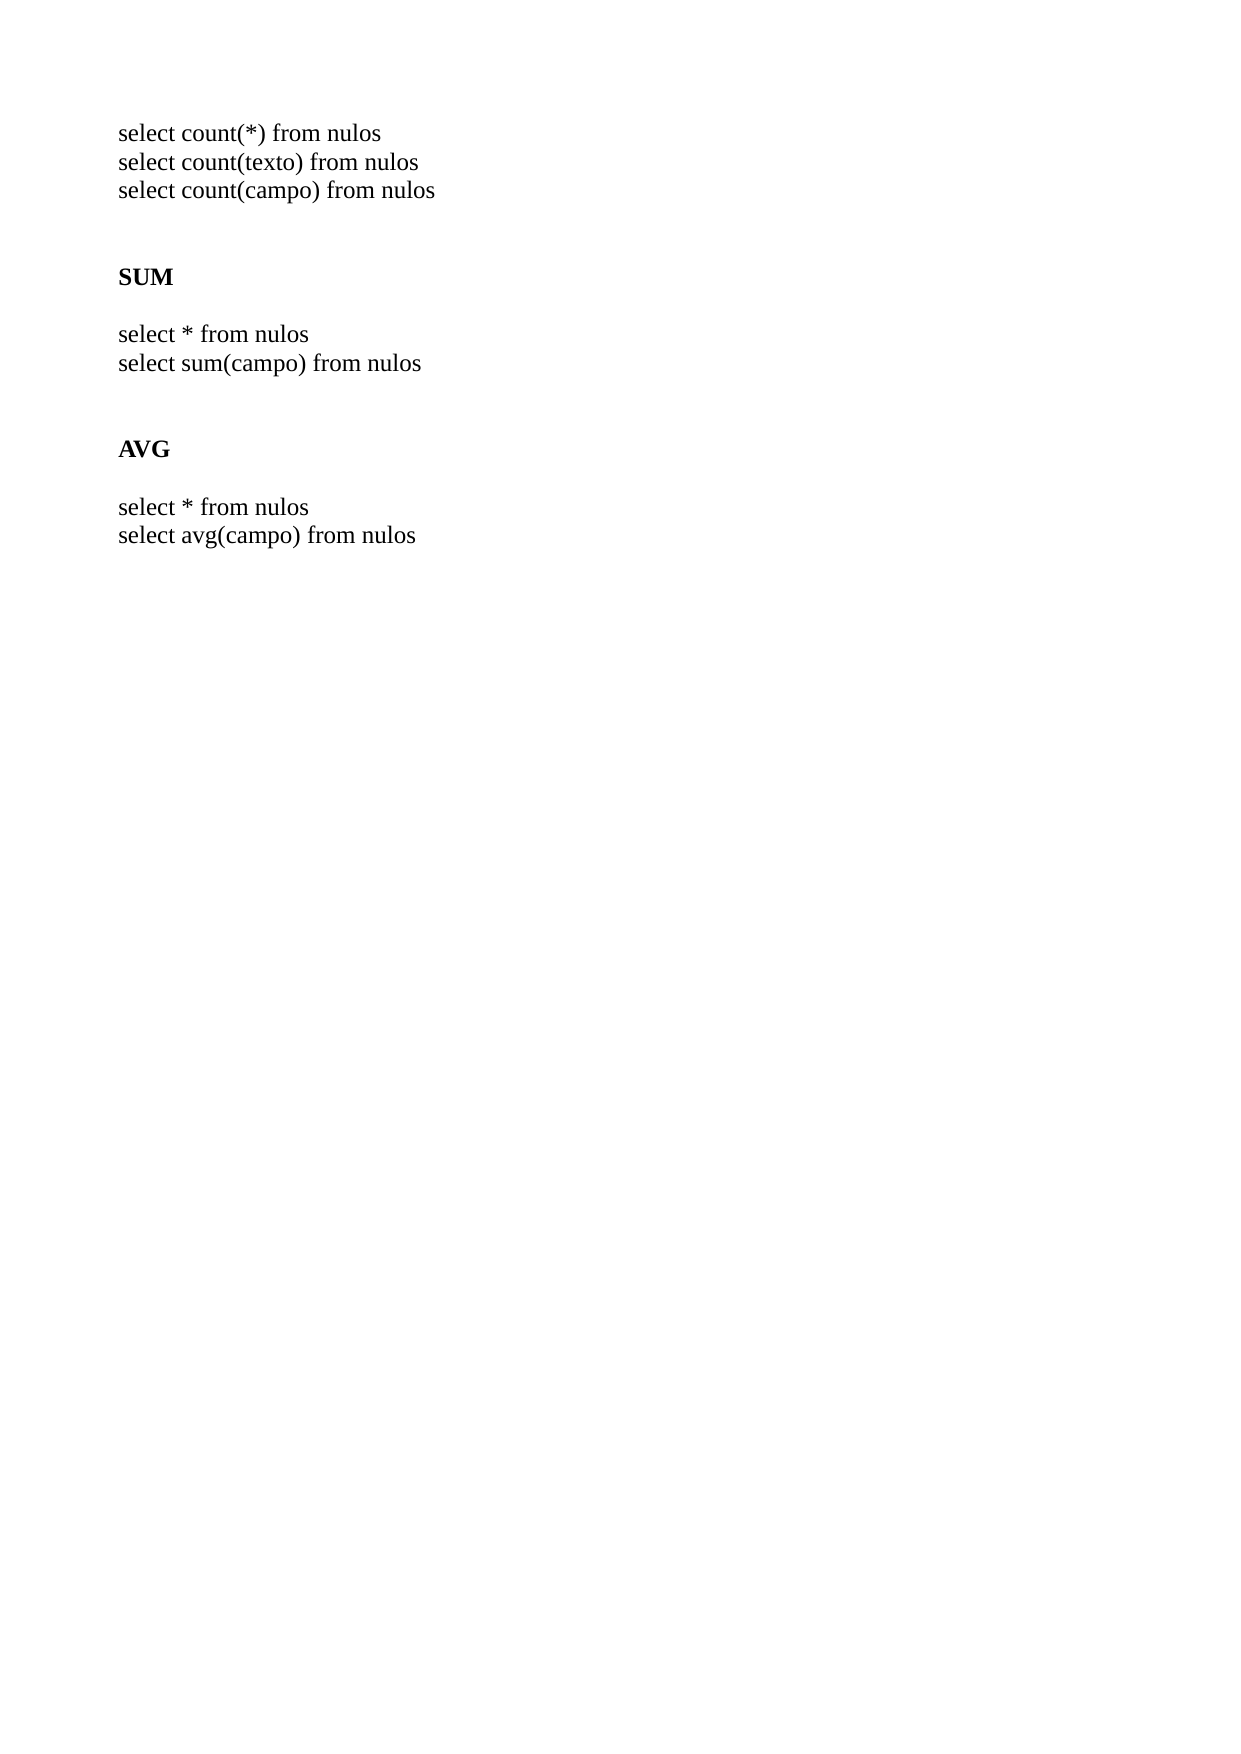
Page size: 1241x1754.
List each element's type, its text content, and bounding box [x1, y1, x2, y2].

text select count(texto) from nulos [118, 147, 1122, 176]
text SUM [118, 262, 1122, 291]
text AVG [118, 434, 1122, 463]
text select * from nulos [118, 319, 1122, 348]
text select count(campo) from nulos [118, 176, 1122, 204]
text select sum(campo) from nulos [118, 348, 1122, 377]
text select * from nulos [118, 492, 1122, 521]
text select count(*) from nulos [118, 118, 1122, 147]
text select avg(campo) from nulos [118, 521, 1122, 549]
